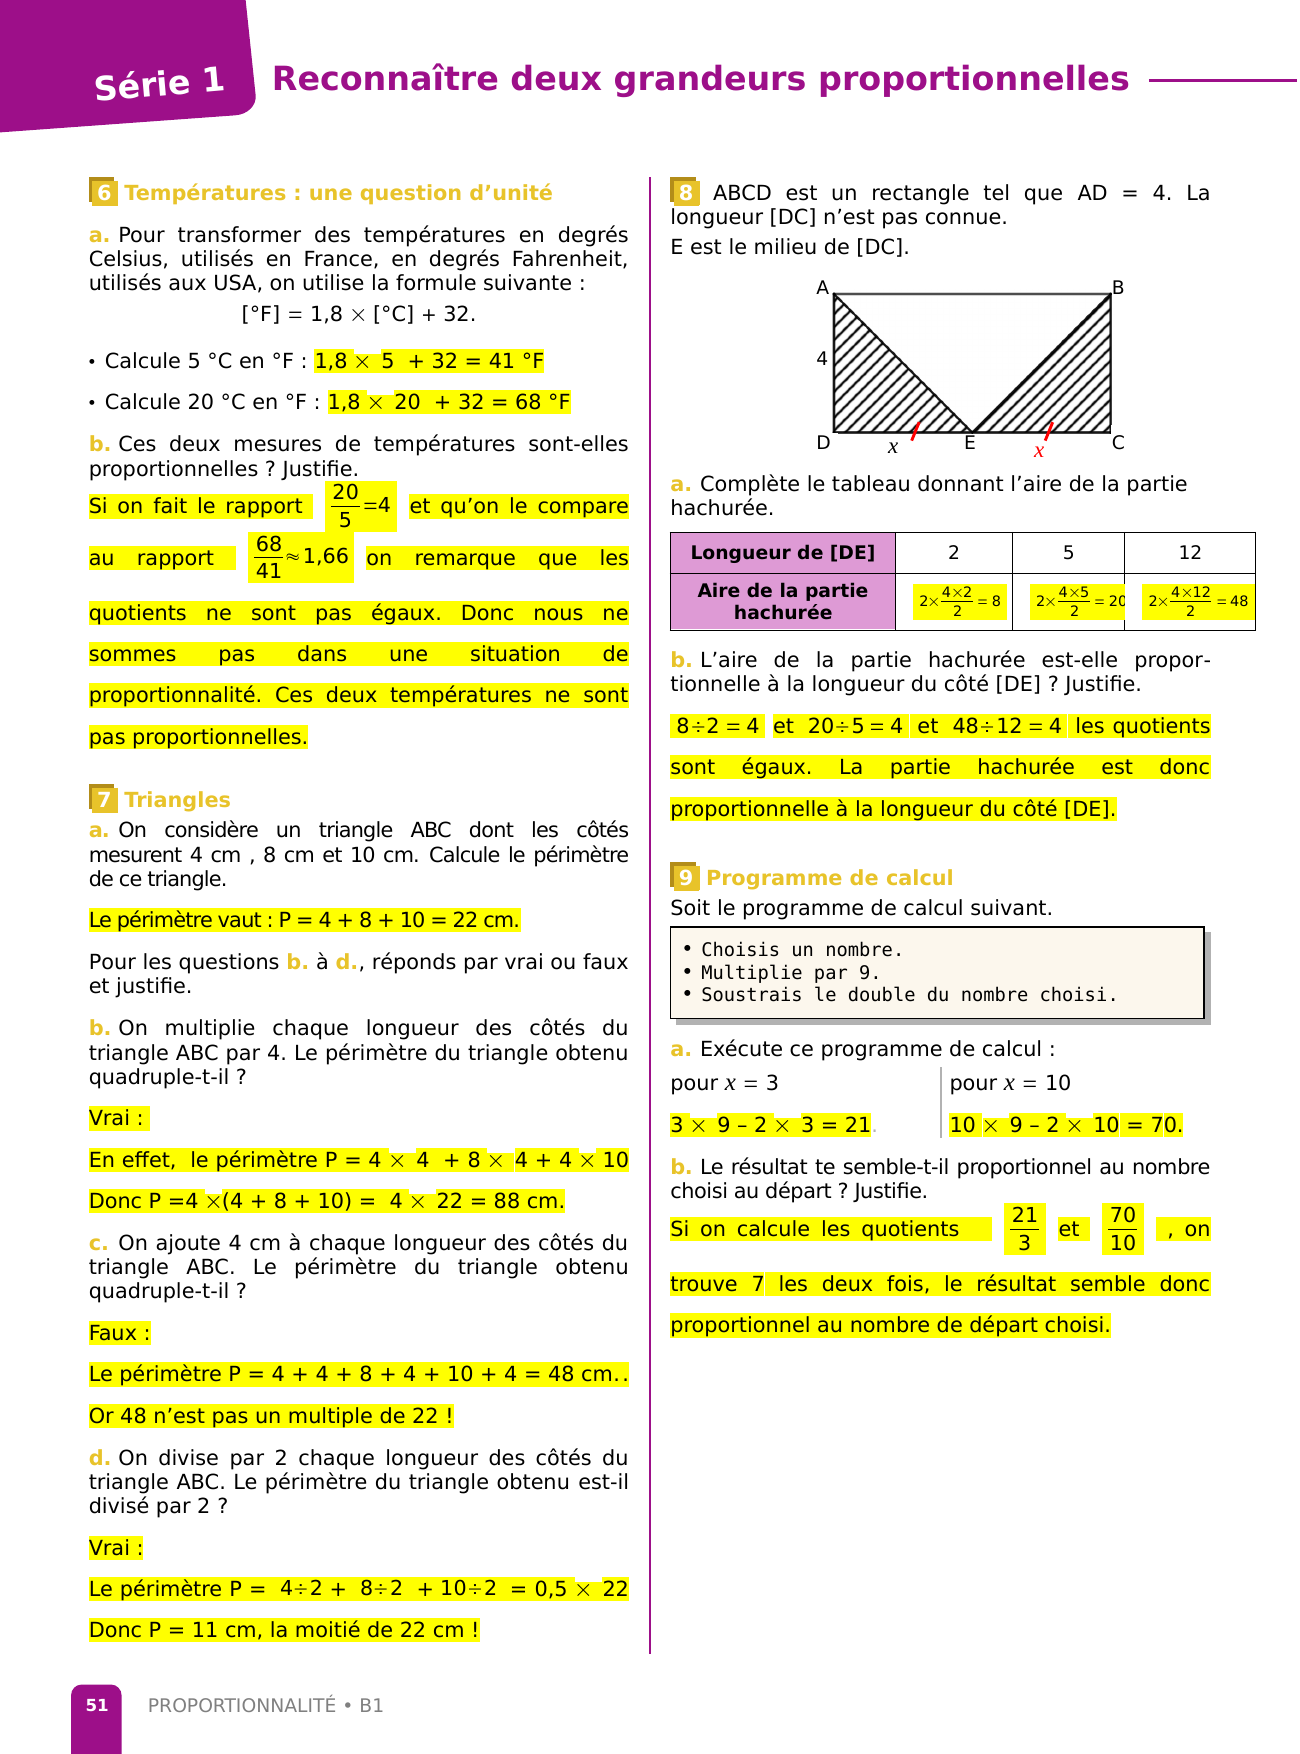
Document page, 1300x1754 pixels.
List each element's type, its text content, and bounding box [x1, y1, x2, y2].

list Le périmètre P = 4 + 4 + 8 + 4 + 10 + 4 = 48 cm [88, 1345, 629, 1387]
text Soit le programme de calcul suivant. [670, 896, 1211, 920]
list Multiplie par 9. [671, 949, 1203, 971]
table_header 5 [1013, 533, 1124, 573]
table_cell Aire de la partie hachurée [671, 574, 895, 629]
list On multiplie chaque longueur des côtés du triangle ABC par 4. Le périmètre du triangle obtenu quadruple-t-il ? [88, 1016, 629, 1089]
list Si on calcule les quotients et , on trouve 7 les deux fois, le résultat semble donc proportionnel au nombre de départ choisi. [670, 1203, 1211, 1338]
list En effet, le périmètre P = 4 × 4 + 8 × 4 + 4 × 10 Donc P =4 ×(4 + 8 + 10) = 4 × 22 = 88 cm. [88, 1131, 629, 1213]
list et et les quotients sont égaux. La partie hachurée est donc proportionnelle à la longueur du côté [DE]. [670, 697, 1211, 821]
text Pour les questions b. à d., réponds par vrai ou faux et justifie. [88, 950, 629, 999]
list Le périmètre P = + + = 0,5 × 22 Donc P = 11 cm, la moitié de 22 cm ! [88, 1560, 629, 1642]
subtitle Triangles [114, 784, 629, 812]
list Le périmètre vaut : P = 4 + 8 + 10 = 22 cm. [88, 891, 629, 932]
subtitle Programme de calcul [696, 862, 1211, 890]
list Or 48 n’est pas un multiple de 22 ! [88, 1387, 629, 1428]
picture [831, 289, 1115, 437]
text Si on fait le rapport et qu’on le compare au rapport on remarque que les quotients ne sont pas égaux. Donc nous ne sommes pas dans une situation de proportionnalité. Ces deux températures ne sont pas proportionnelles. [88, 481, 629, 749]
table_cell [1013, 574, 1124, 629]
list Calcule 5 °C en °F : 1,8 × 5 + 32 = 41 °F [88, 332, 629, 373]
list Choisis un nombre. [671, 928, 1203, 949]
subtitle Températures : une question d’unité [114, 177, 629, 205]
table_header 12 [1125, 533, 1255, 573]
list Exécute ce programme de calcul : [670, 1037, 1211, 1061]
list Faux : [88, 1304, 629, 1345]
list Vrai : [88, 1089, 629, 1131]
list [°F] = 1,8 × [°C] + 32. [88, 302, 629, 326]
text pour x = 10 [949, 1067, 1211, 1096]
subtitle ABCD est un rectangle tel que AD = 4. La longueur [DC] n’est pas connue. [670, 177, 1211, 229]
table_header 2 [896, 533, 1012, 573]
list L’aire de la partie hachurée est-elle propor­tionnelle à la longueur du côté [DE] ? Justifie. [670, 648, 1211, 697]
list Vrai : [88, 1518, 629, 1560]
list 10 × 9 – 2 × 10 = 70. [949, 1102, 1211, 1137]
list Le résultat te semble-t-il proportionnel au nombre choisi au départ ? Justifie. [670, 1155, 1211, 1203]
table_cell [896, 574, 1012, 629]
table_header Longueur de [DE] [671, 533, 895, 573]
list Ces deux mesures de températures sont-elles proportionnelles ? Justifie. [88, 432, 629, 481]
table_cell [1125, 574, 1255, 629]
text E est le milieu de [DC]. [670, 235, 1211, 260]
list On considère un triangle ABC dont les côtés mesurent 4 cm , 8 cm et 10 cm. Calcule le périmètre de ce triangle. [88, 818, 629, 891]
list On ajoute 4 cm à chaque longueur des côtés du triangle ABC. Le périmètre du triangle obtenu quadruple-t-il ? [88, 1231, 629, 1304]
list pour x = 3 [670, 1067, 932, 1096]
list Soustrais le double du nombre choisi. [671, 971, 1203, 1018]
list 3 × 9 – 2 × 3 = 21. [670, 1102, 932, 1137]
list Calcule 20 °C en °F : 1,8 × 20 + 32 = 68 °F [88, 373, 629, 414]
list Complète le tableau donnant l’aire de la partie hachurée. [670, 472, 1211, 520]
list Pour transformer des températures en degrés Celsius, utilisés en France, en degrés Fahrenheit, utilisés aux USA, on utilise la formule suivante : [88, 223, 629, 296]
list On divise par 2 chaque longueur des côtés du triangle ABC. Le périmètre du triangle obtenu est-il divisé par 2 ? [88, 1446, 629, 1518]
